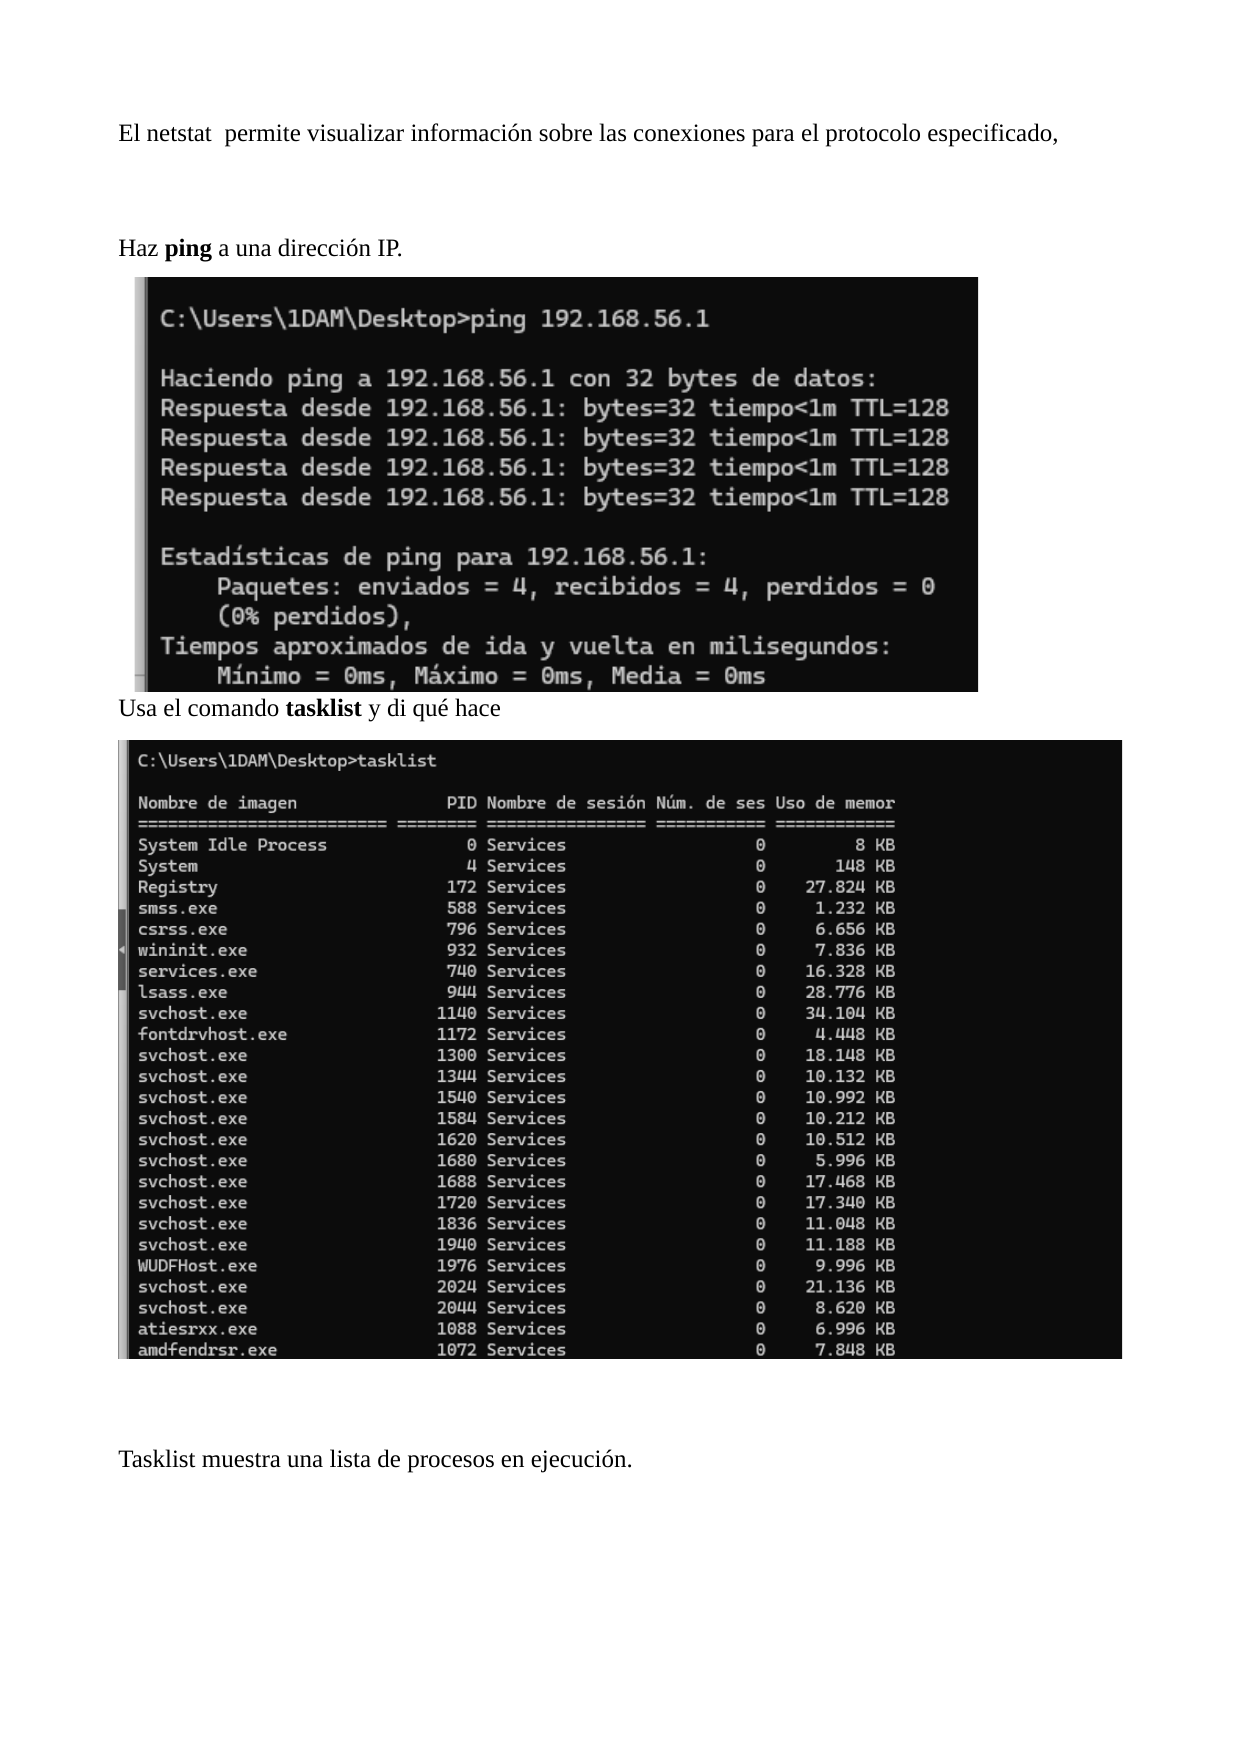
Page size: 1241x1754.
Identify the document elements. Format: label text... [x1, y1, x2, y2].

text El netstat permite visualizar información sobre las conexiones para el protocolo especificado, [118, 118, 1122, 147]
text Tasklist muestra una lista de procesos en ejecución. [118, 1444, 1122, 1473]
picture [134, 277, 979, 692]
text Usa el comando tasklist y di qué hace [118, 693, 1122, 722]
picture [118, 740, 1123, 1359]
text Haz ping a una dirección IP. [118, 233, 1122, 262]
